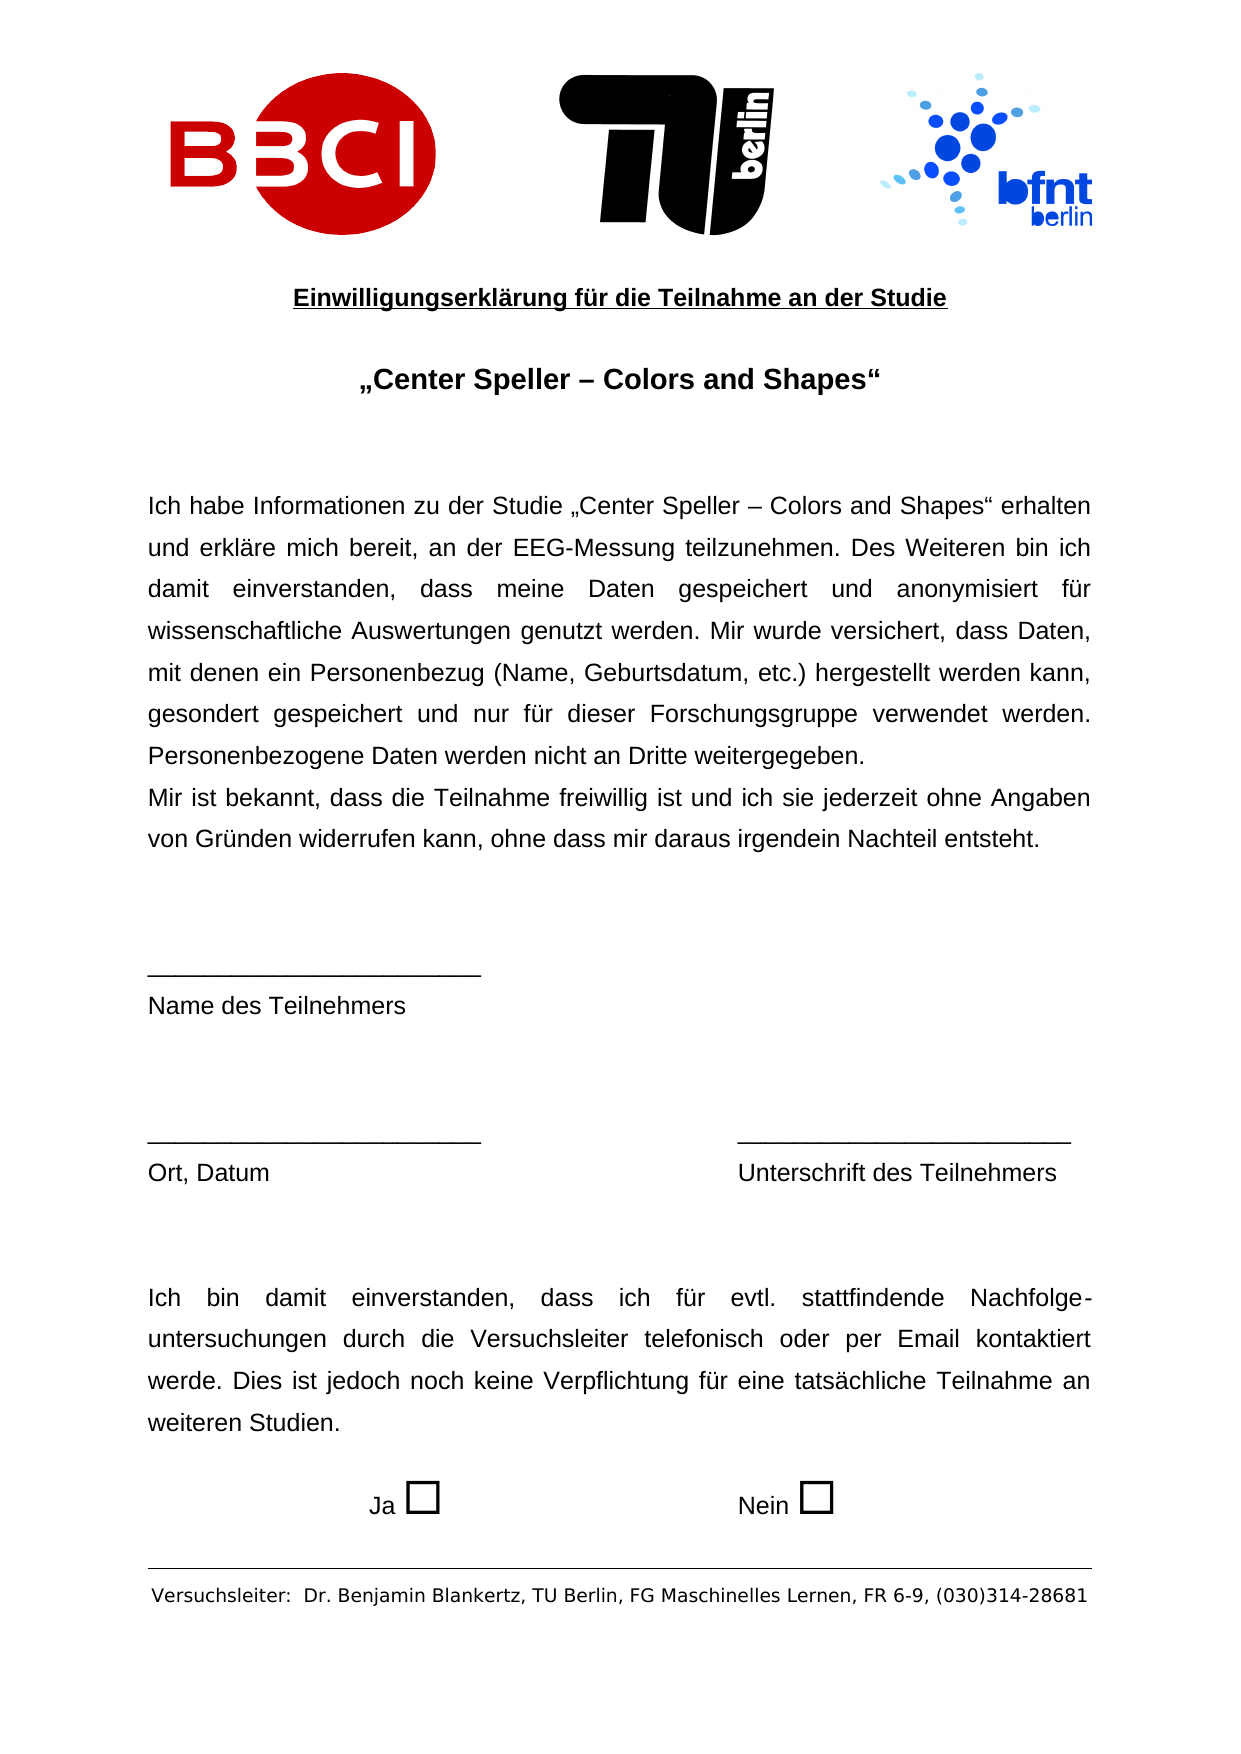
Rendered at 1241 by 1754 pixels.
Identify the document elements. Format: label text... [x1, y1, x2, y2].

text Ich habe Informationen zu der Studie „Center Speller – Colors and Shapes“ erhalten und erkläre mich bereit, an der EEG-Messung teilzunehmen. Des Weiteren bin ich damit einverstanden, dass meine Daten gespeichert und anonymisiert für wissenschaftliche Auswertungen genutzt werden. Mir wurde versichert, dass Daten, mit denen ein Personenbezug (Name, Geburtsdatum, etc.) hergestellt werden kann, gesondert gespeichert und nur für dieser Forschungsgruppe verwendet werden. Personenbezogene Daten werden nicht an Dritte weitergegeben. [148, 481, 1092, 773]
text ________________________ ________________________ [148, 1106, 1092, 1148]
text Name des Teilnehmers [148, 981, 1092, 1023]
picture [147, 73, 436, 235]
text Mir ist bekannt, dass die Teilnahme freiwillig ist und ich sie jederzeit ohne Angaben von Gründen widerrufen kann, ohne dass mir daraus irgendein Nachteil entsteht. [148, 773, 1092, 856]
text Ja  Nein  [369, 1481, 1092, 1523]
text Ich bin damit einverstanden, dass ich für evtl. stattfindende Nachfolge­untersuchungen durch die Versuchsleiter telefonisch oder per Email kontaktiert werde. Dies ist jedoch noch keine Verpflichtung für eine tatsächliche Teilnahme an weiteren Studien. [148, 1273, 1092, 1439]
text ________________________ [148, 939, 1092, 981]
picture [879, 73, 1093, 226]
text Ort, Datum Unterschrift des Teilnehmers [148, 1148, 1092, 1189]
text Einwilligungserklärung für die Teilnahme an der Studie [148, 273, 1092, 314]
picture [558, 73, 775, 236]
text Versuchsleiter: Dr. Benjamin Blankertz, TU Berlin, FG Maschinelles Lernen, FR 6-9, (030)314-28681 [148, 1569, 1092, 1610]
text „Center Speller – Colors and Shapes“ [148, 356, 1092, 398]
